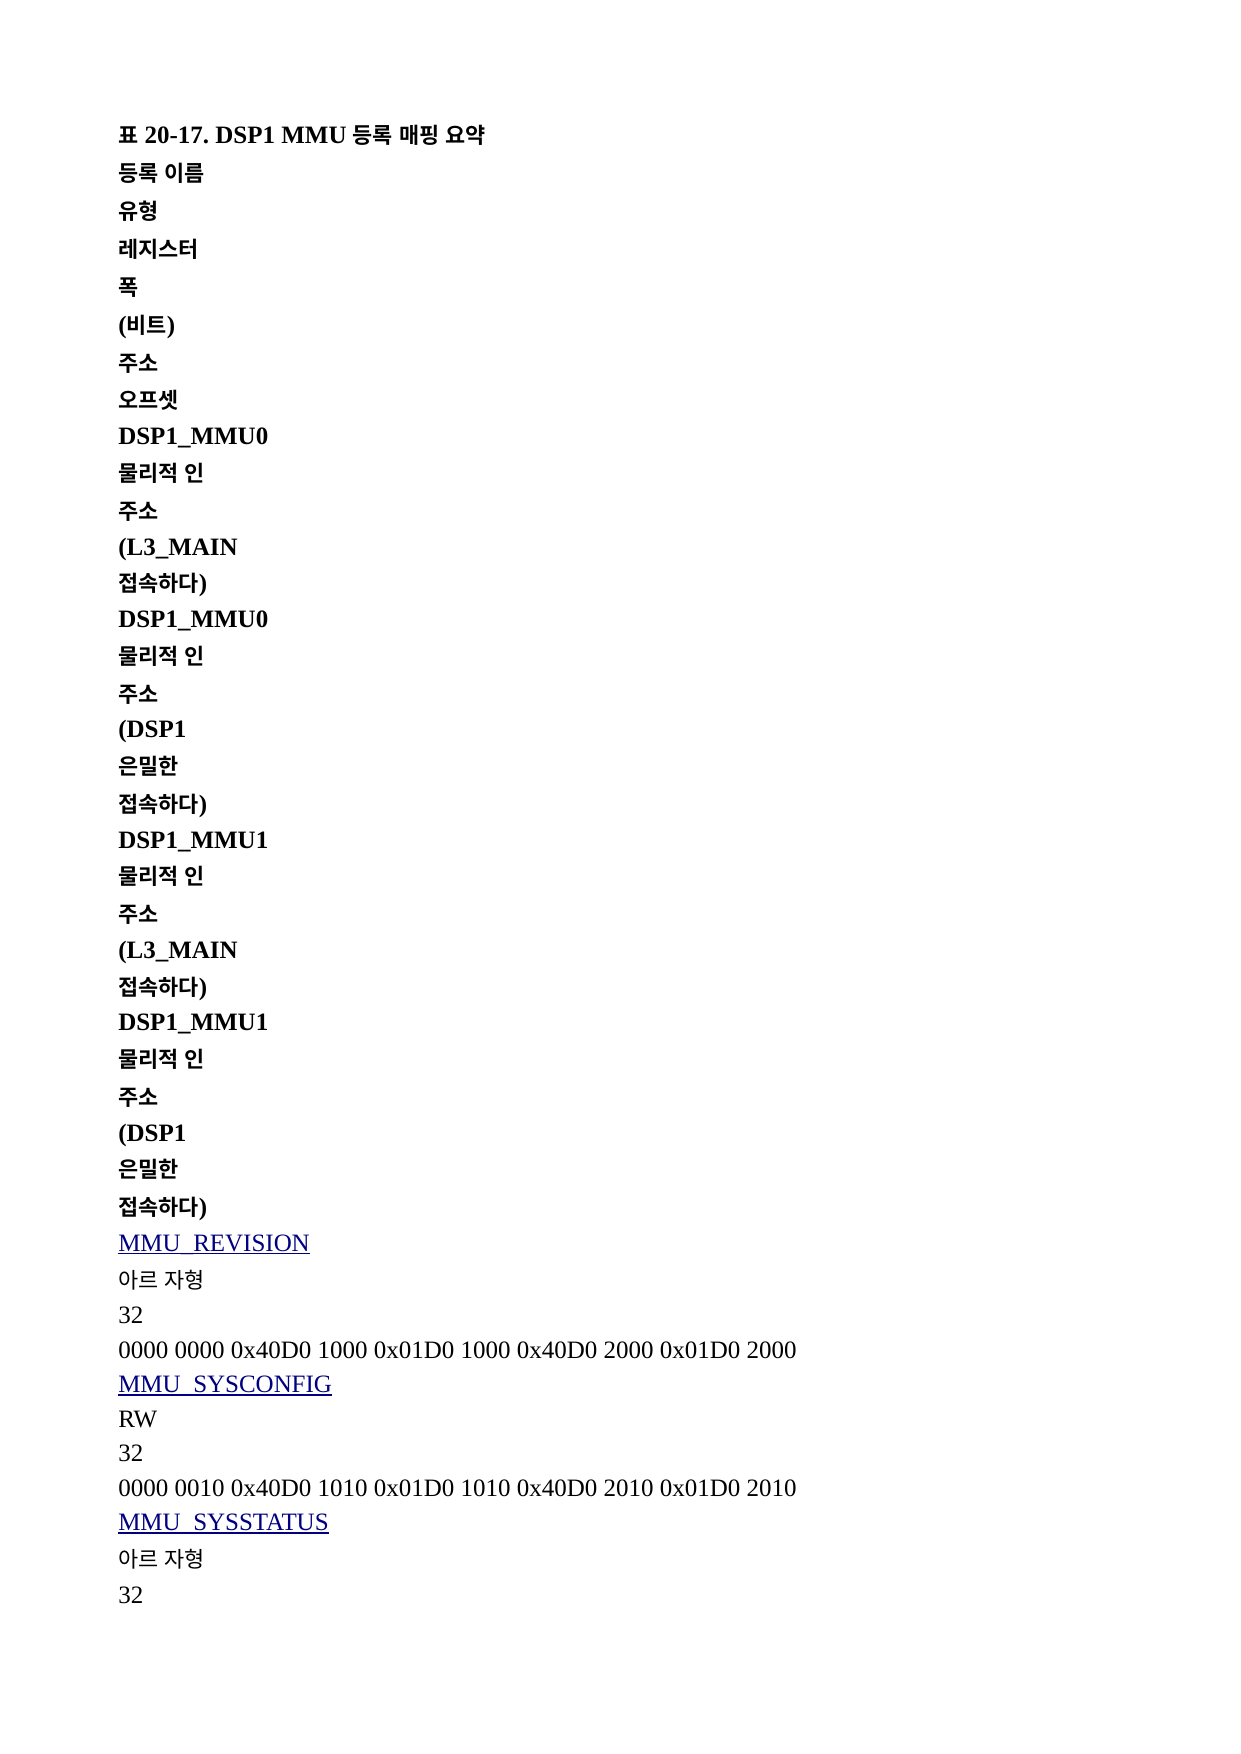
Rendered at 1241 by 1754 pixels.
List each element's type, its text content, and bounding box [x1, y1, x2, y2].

text MMU_REVISION [118, 1228, 1122, 1257]
text 접속하다) [118, 787, 1122, 818]
text 주소 [118, 677, 1122, 708]
text RW [118, 1404, 1122, 1433]
text DSP1_MMU1 [118, 825, 1122, 853]
text 주소 [118, 1080, 1122, 1112]
text 주소 [118, 897, 1122, 929]
text 주소 [118, 494, 1122, 526]
text 주소 [118, 346, 1122, 377]
text 32 [118, 1580, 1122, 1608]
text 폭 [118, 270, 1122, 301]
text 32 [118, 1301, 1122, 1329]
text 물리적 인 [118, 859, 1122, 891]
text 물리적 인 [118, 456, 1122, 488]
text 레지스터 [118, 232, 1122, 263]
text 물리적 인 [118, 639, 1122, 670]
text 등록 이름 [118, 156, 1122, 188]
text (비트) [118, 308, 1122, 339]
text (DSP1 [118, 1118, 1122, 1147]
text 접속하다) [118, 1190, 1122, 1222]
text 0000 0010 0x40D0 1010 0x01D0 1010 0x40D0 2010 0x01D0 2010 [118, 1473, 1122, 1502]
text (L3_MAIN [118, 935, 1122, 964]
text 은밀한 [118, 749, 1122, 781]
text MMU_SYSCONFIG [118, 1369, 1122, 1398]
text (L3_MAIN [118, 532, 1122, 561]
text 오프셋 [118, 383, 1122, 415]
text 접속하다) [118, 969, 1122, 1001]
text 아르 자형 [118, 1263, 1122, 1294]
text 0000 0000 0x40D0 1000 0x01D0 1000 0x40D0 2000 0x01D0 2000 [118, 1335, 1122, 1364]
text 은밀한 [118, 1152, 1122, 1184]
text 표 20-17. DSP1 MMU 등록 매핑 요약 [118, 118, 1122, 150]
text 아르 자형 [118, 1542, 1122, 1573]
text 32 [118, 1438, 1122, 1467]
text (DSP1 [118, 714, 1122, 743]
text 물리적 인 [118, 1042, 1122, 1074]
text MMU_SYSSTATUS [118, 1507, 1122, 1536]
text 접속하다) [118, 566, 1122, 598]
text 유형 [118, 194, 1122, 226]
text DSP1_MMU1 [118, 1007, 1122, 1036]
text DSP1_MMU0 [118, 604, 1122, 633]
text DSP1_MMU0 [118, 421, 1122, 450]
